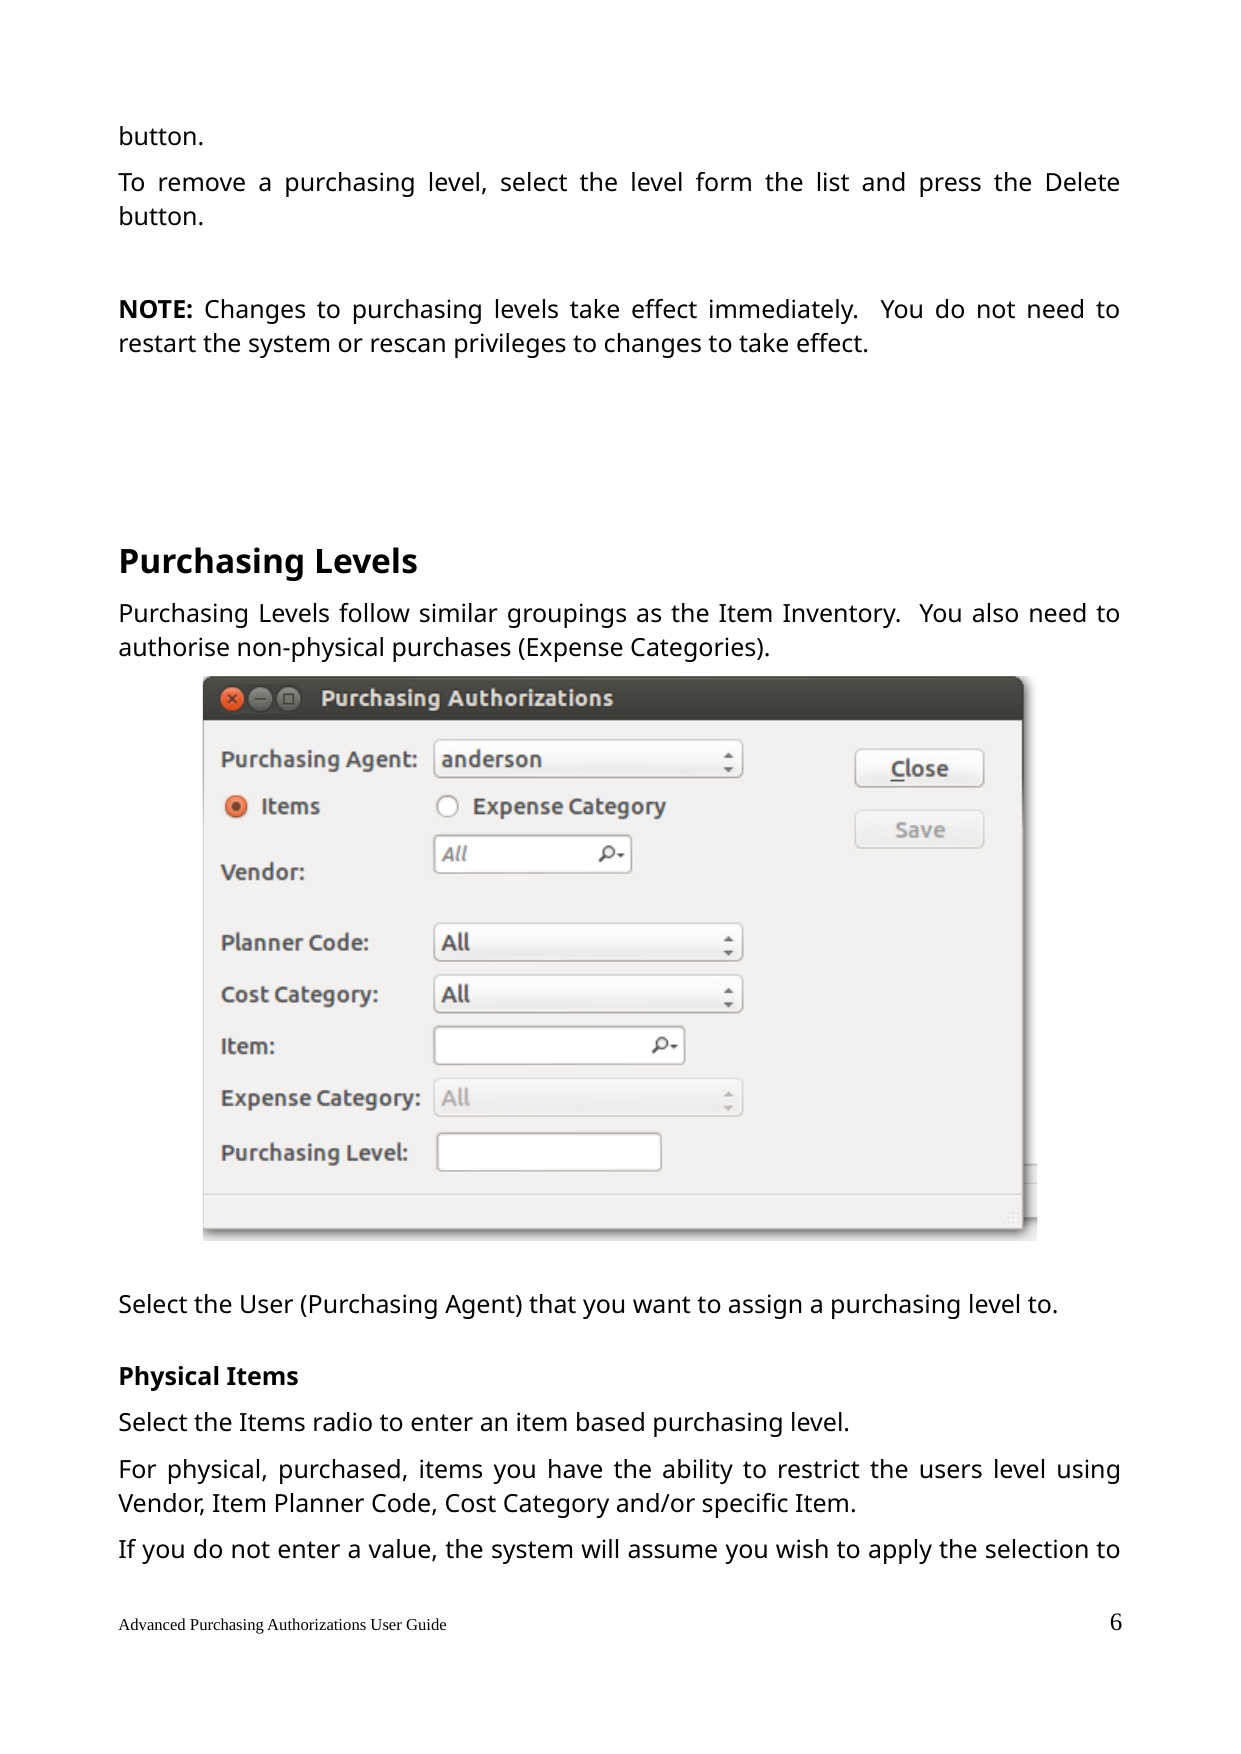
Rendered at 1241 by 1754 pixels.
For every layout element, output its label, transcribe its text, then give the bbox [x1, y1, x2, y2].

subtitle Physical Items [118, 1358, 1122, 1392]
text Purchasing Levels follow similar groupings as the Item Inventory. You also need to authorise non-physical purchases (Expense Categories). [118, 595, 1122, 663]
text To remove a purchasing level, select the level form the list and press the Delete button. [118, 165, 1122, 233]
subtitle Purchasing Levels [118, 537, 1122, 583]
picture [202, 676, 1038, 1241]
text Select the User (Purchasing Agent) that you want to assign a purchasing level to. [118, 1287, 1122, 1321]
text Select the Items radio to enter an item based purchasing level. [118, 1405, 1122, 1439]
text NOTE: Changes to purchasing levels take effect immediately. You do not need to restart the system or rescan privileges to changes to take effect. [118, 292, 1122, 360]
text button. [118, 118, 1122, 152]
text If you do not enter a value, the system will assume you wish to apply the selection to [118, 1532, 1122, 1566]
text For physical, purchased, items you have the ability to restrict the users level using Vendor, Item Planner Code, Cost Category and/or specific Item. [118, 1451, 1122, 1519]
